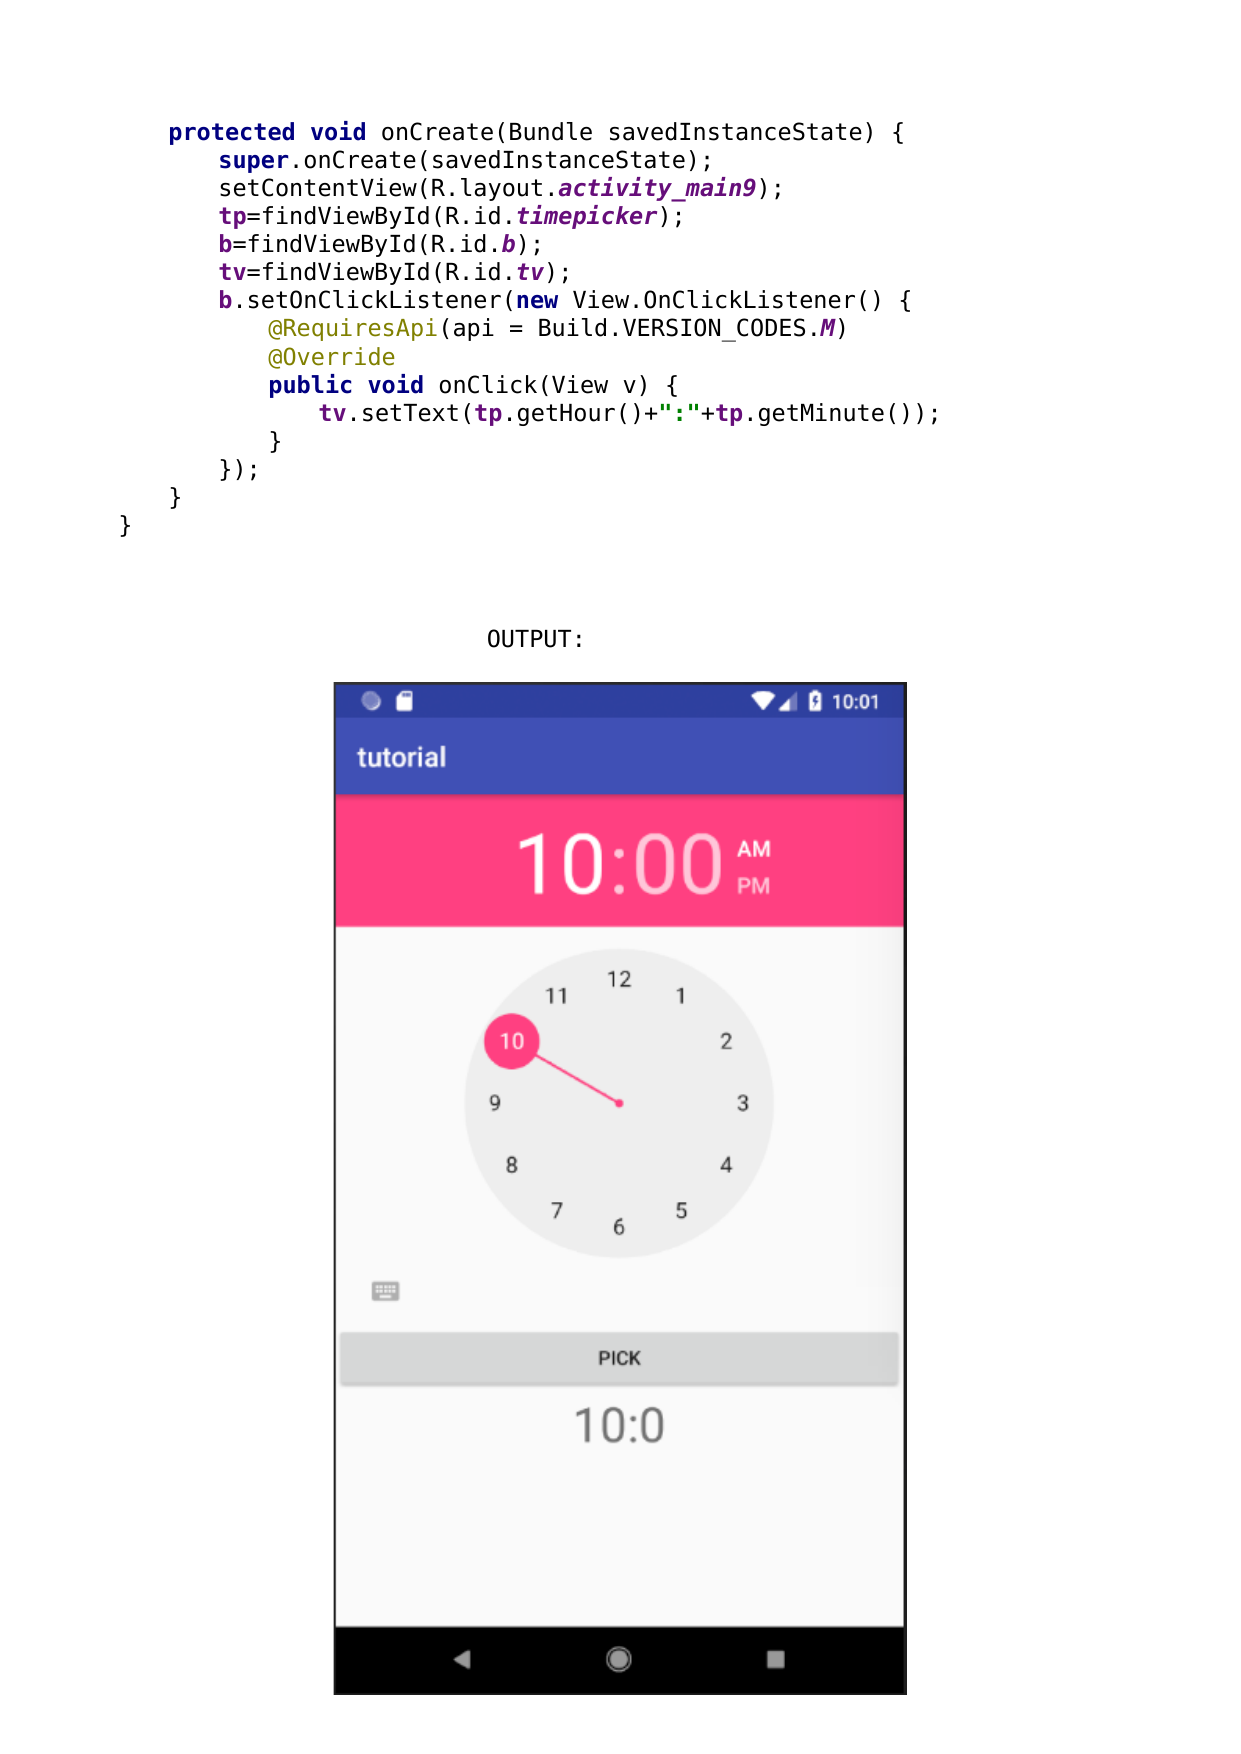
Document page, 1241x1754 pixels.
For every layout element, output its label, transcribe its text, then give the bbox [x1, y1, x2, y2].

text b.setOnClickListener(new View.OnClickListener() { [118, 287, 1122, 315]
text tv.setText(tp.getHour()+":"+tp.getMinute()); [118, 399, 1122, 427]
text setContentView(R.layout.activity_main9); [118, 174, 1122, 202]
text @Override [118, 343, 1122, 371]
text @RequiresApi(api = Build.VERSION_CODES.M) [118, 315, 1122, 343]
text } [118, 484, 1122, 512]
text tv=findViewById(R.id.tv); [118, 259, 1122, 287]
text tp=findViewById(R.id.timepicker); [118, 202, 1122, 231]
text public void onClick(View v) { [118, 371, 1122, 399]
text OUTPUT: [118, 626, 1122, 653]
text super.onCreate(savedInstanceState); [118, 146, 1122, 174]
text } [118, 512, 1122, 539]
picture [333, 682, 907, 1695]
text protected void onCreate(Bundle savedInstanceState) { [118, 118, 1122, 146]
text b=findViewById(R.id.b); [118, 231, 1122, 259]
text } [118, 427, 1122, 456]
text }); [118, 456, 1122, 484]
